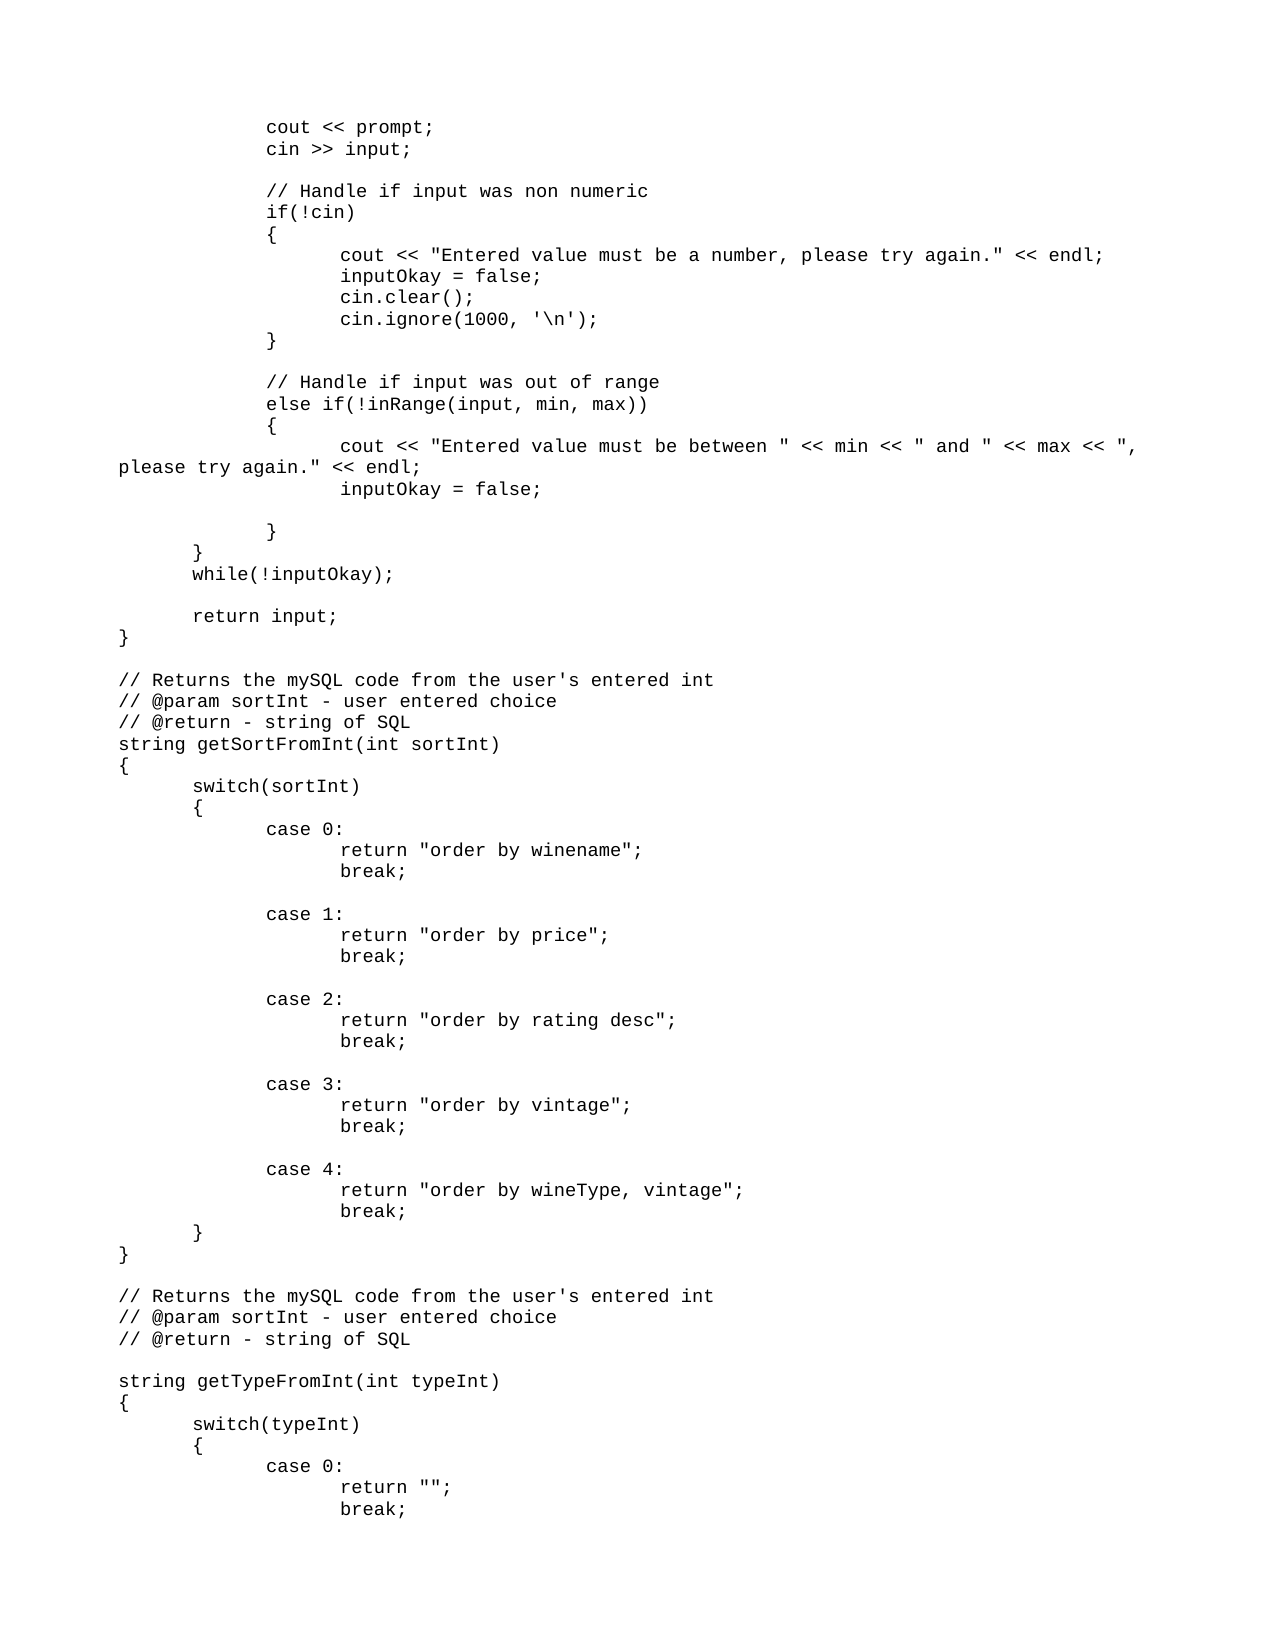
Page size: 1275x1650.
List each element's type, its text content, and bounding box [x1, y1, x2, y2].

text break; [118, 1117, 1157, 1138]
text { [118, 798, 1157, 819]
text } [118, 522, 1157, 543]
text // Returns the mySQL code from the user's entered int [118, 1287, 1157, 1308]
text return "order by wineType, vintage"; [118, 1181, 1157, 1202]
text } [118, 628, 1157, 649]
text while(!inputOkay); [118, 564, 1157, 586]
text switch(typeInt) [118, 1414, 1157, 1436]
text break; [118, 947, 1157, 968]
text } [118, 331, 1157, 352]
text string getTypeFromInt(int typeInt) [118, 1372, 1157, 1393]
text // Returns the mySQL code from the user's entered int [118, 671, 1157, 692]
text inputOkay = false; [118, 267, 1157, 288]
text break; [118, 1032, 1157, 1053]
text return "order by vintage"; [118, 1096, 1157, 1117]
text cin.ignore(1000, '\n'); [118, 309, 1157, 331]
text // @param sortInt - user entered choice [118, 692, 1157, 713]
text return "order by rating desc"; [118, 1011, 1157, 1032]
text return ""; [118, 1478, 1157, 1499]
text return "order by winename"; [118, 841, 1157, 862]
text { [118, 224, 1157, 246]
text break; [118, 1202, 1157, 1223]
text switch(sortInt) [118, 777, 1157, 798]
text cin.clear(); [118, 288, 1157, 309]
text { [118, 1393, 1157, 1414]
text cout << "Entered value must be between " << min << " and " << max << ", please try again." << endl; [118, 437, 1157, 479]
text case 0: [118, 1457, 1157, 1478]
text case 4: [118, 1159, 1157, 1181]
text { [118, 756, 1157, 777]
text // @param sortInt - user entered choice [118, 1308, 1157, 1329]
text case 0: [118, 819, 1157, 841]
text string getSortFromInt(int sortInt) [118, 734, 1157, 756]
text } [118, 1223, 1157, 1244]
text case 2: [118, 989, 1157, 1011]
text else if(!inRange(input, min, max)) [118, 394, 1157, 416]
text break; [118, 862, 1157, 883]
text return input; [118, 607, 1157, 628]
text // @return - string of SQL [118, 1329, 1157, 1351]
text { [118, 1436, 1157, 1457]
text } [118, 543, 1157, 564]
text cout << prompt; [118, 118, 1157, 139]
text case 1: [118, 904, 1157, 926]
text case 3: [118, 1074, 1157, 1096]
text if(!cin) [118, 203, 1157, 224]
text inputOkay = false; [118, 479, 1157, 501]
text // Handle if input was non numeric [118, 182, 1157, 203]
text // @return - string of SQL [118, 713, 1157, 734]
text cout << "Entered value must be a number, please try again." << endl; [118, 246, 1157, 267]
text return "order by price"; [118, 926, 1157, 947]
text break; [118, 1499, 1157, 1521]
text { [118, 416, 1157, 437]
text // Handle if input was out of range [118, 373, 1157, 394]
text } [118, 1244, 1157, 1266]
text cin >> input; [118, 139, 1157, 161]
